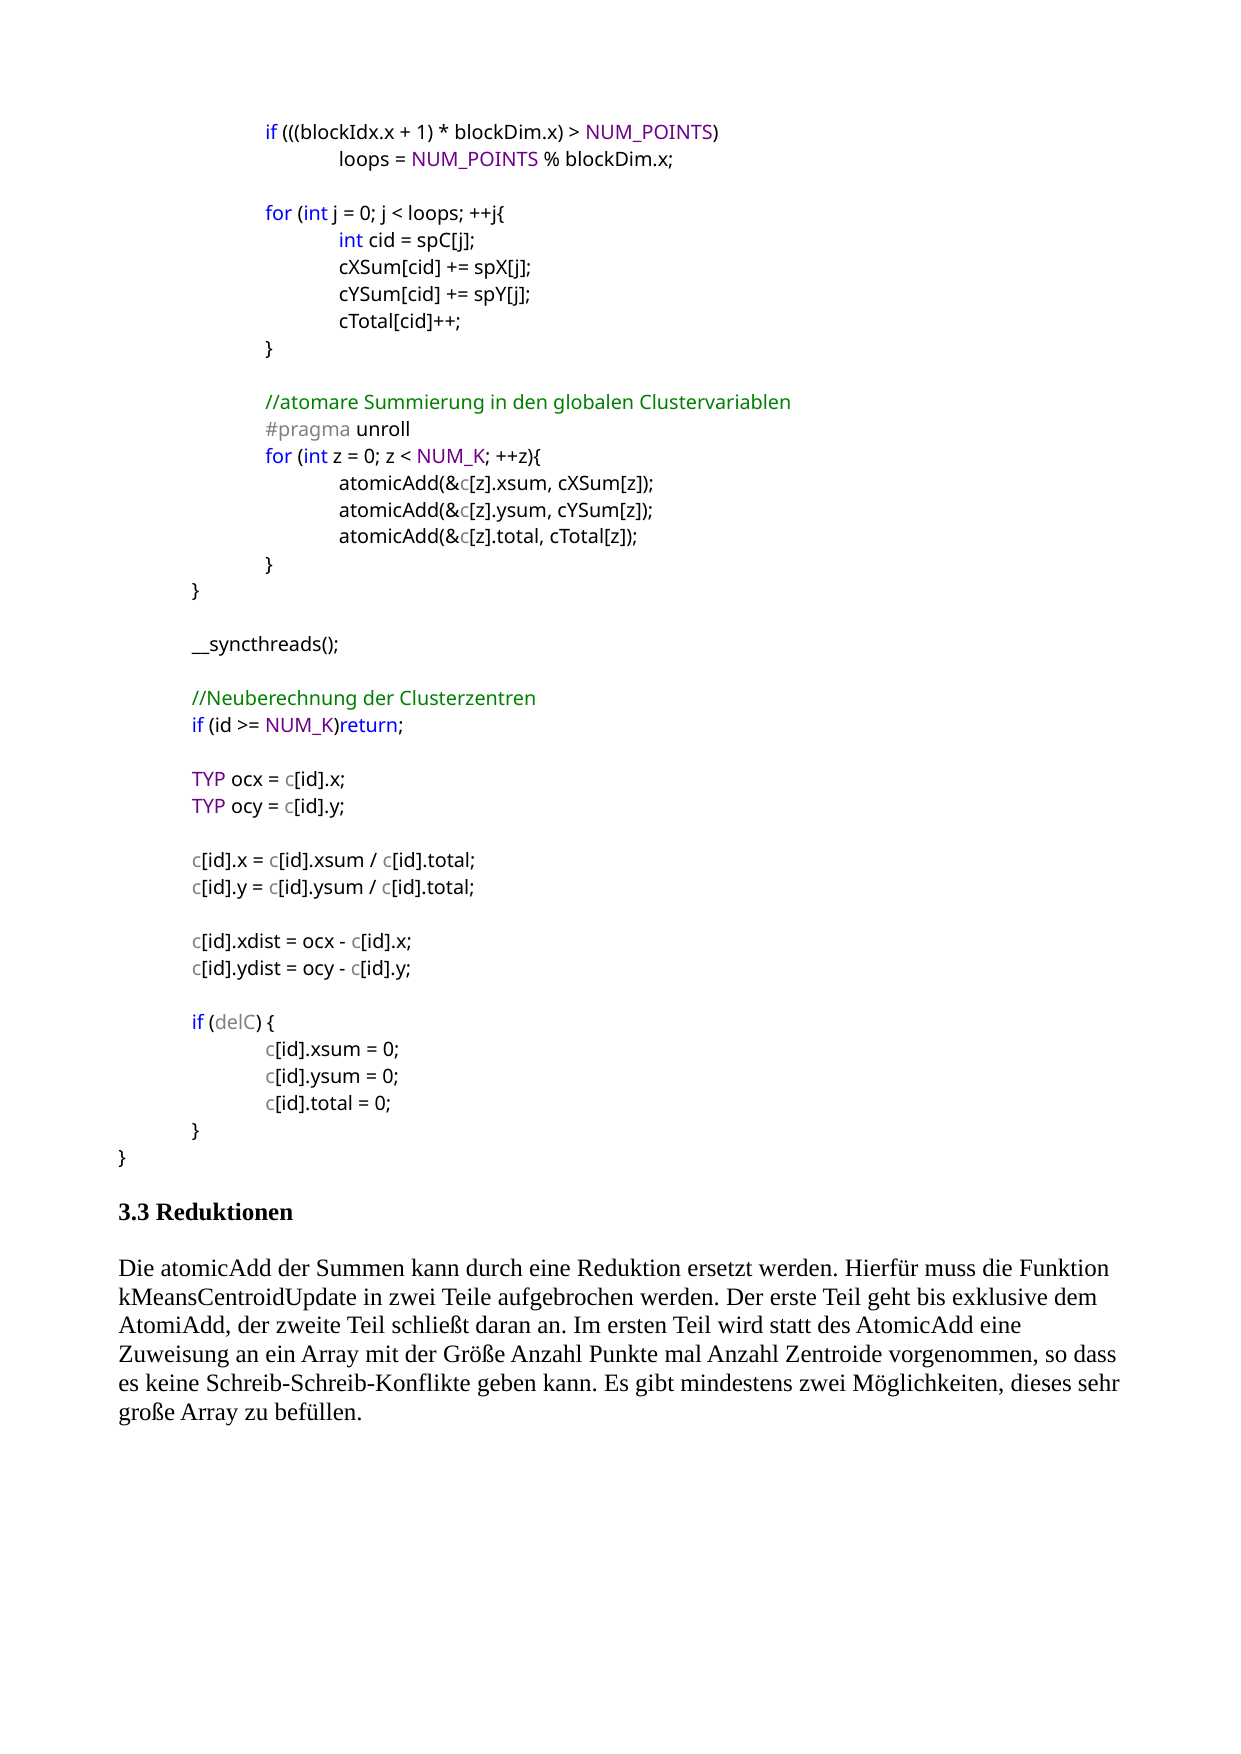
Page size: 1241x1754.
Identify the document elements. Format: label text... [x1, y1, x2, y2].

text if (id >= NUM_K)return; [118, 712, 1122, 739]
text c[id].ysum = 0; [118, 1062, 1122, 1089]
text 3.3 Reduktionen [118, 1197, 1122, 1226]
text #pragma unroll [118, 415, 1122, 442]
text } [118, 577, 1122, 604]
text } [118, 334, 1122, 361]
text } [118, 1143, 1122, 1170]
text int cid = spC[j]; [118, 226, 1122, 253]
text TYP ocx = c[id].x; [118, 766, 1122, 793]
text c[id].x = c[id].xsum / c[id].total; [118, 847, 1122, 873]
text } [118, 550, 1122, 577]
text c[id].total = 0; [118, 1089, 1122, 1116]
text __syncthreads(); [118, 631, 1122, 658]
text //Neuberechnung der Clusterzentren [118, 685, 1122, 712]
text if (((blockIdx.x + 1) * blockDim.x) > NUM_POINTS) loops = NUM_POINTS % blockDim.x; [118, 118, 1122, 172]
text c[id].ydist = ocy - c[id].y; [118, 954, 1122, 981]
text atomicAdd(&c[z].xsum, cXSum[z]); [118, 469, 1122, 496]
text for (int z = 0; z < NUM_K; ++z){ [118, 442, 1122, 469]
text for (int j = 0; j < loops; ++j{ [118, 199, 1122, 226]
text c[id].xsum = 0; [118, 1035, 1122, 1062]
text cTotal[cid]++; [118, 307, 1122, 334]
text //atomare Summierung in den globalen Clustervariablen [118, 388, 1122, 415]
text } [118, 1116, 1122, 1143]
text c[id].y = c[id].ysum / c[id].total; [118, 873, 1122, 901]
text atomicAdd(&c[z].total, cTotal[z]); [118, 523, 1122, 550]
text atomicAdd(&c[z].ysum, cYSum[z]); [118, 496, 1122, 523]
text TYP ocy = c[id].y; [118, 793, 1122, 819]
text cXSum[cid] += spX[j]; [118, 253, 1122, 280]
text if (delC) { [118, 1008, 1122, 1035]
text cYSum[cid] += spY[j]; [118, 280, 1122, 307]
text Die atomicAdd der Summen kann durch eine Reduktion ersetzt werden. Hierfür muss die Funktion kMeansCentroidUpdate in zwei Teile aufgebrochen werden. Der erste Teil geht bis exklusive dem AtomiAdd, der zweite Teil schließt daran an. Im ersten Teil wird statt des AtomicAdd eine Zuweisung an ein Array mit der Größe Anzahl Punkte mal Anzahl Zentroide vorgenommen, so dass es keine Schreib-Schreib-Konflikte geben kann. Es gibt mindestens zwei Möglichkeiten, dieses sehr große Array zu befüllen. [118, 1253, 1122, 1426]
text c[id].xdist = ocx - c[id].x; [118, 927, 1122, 954]
